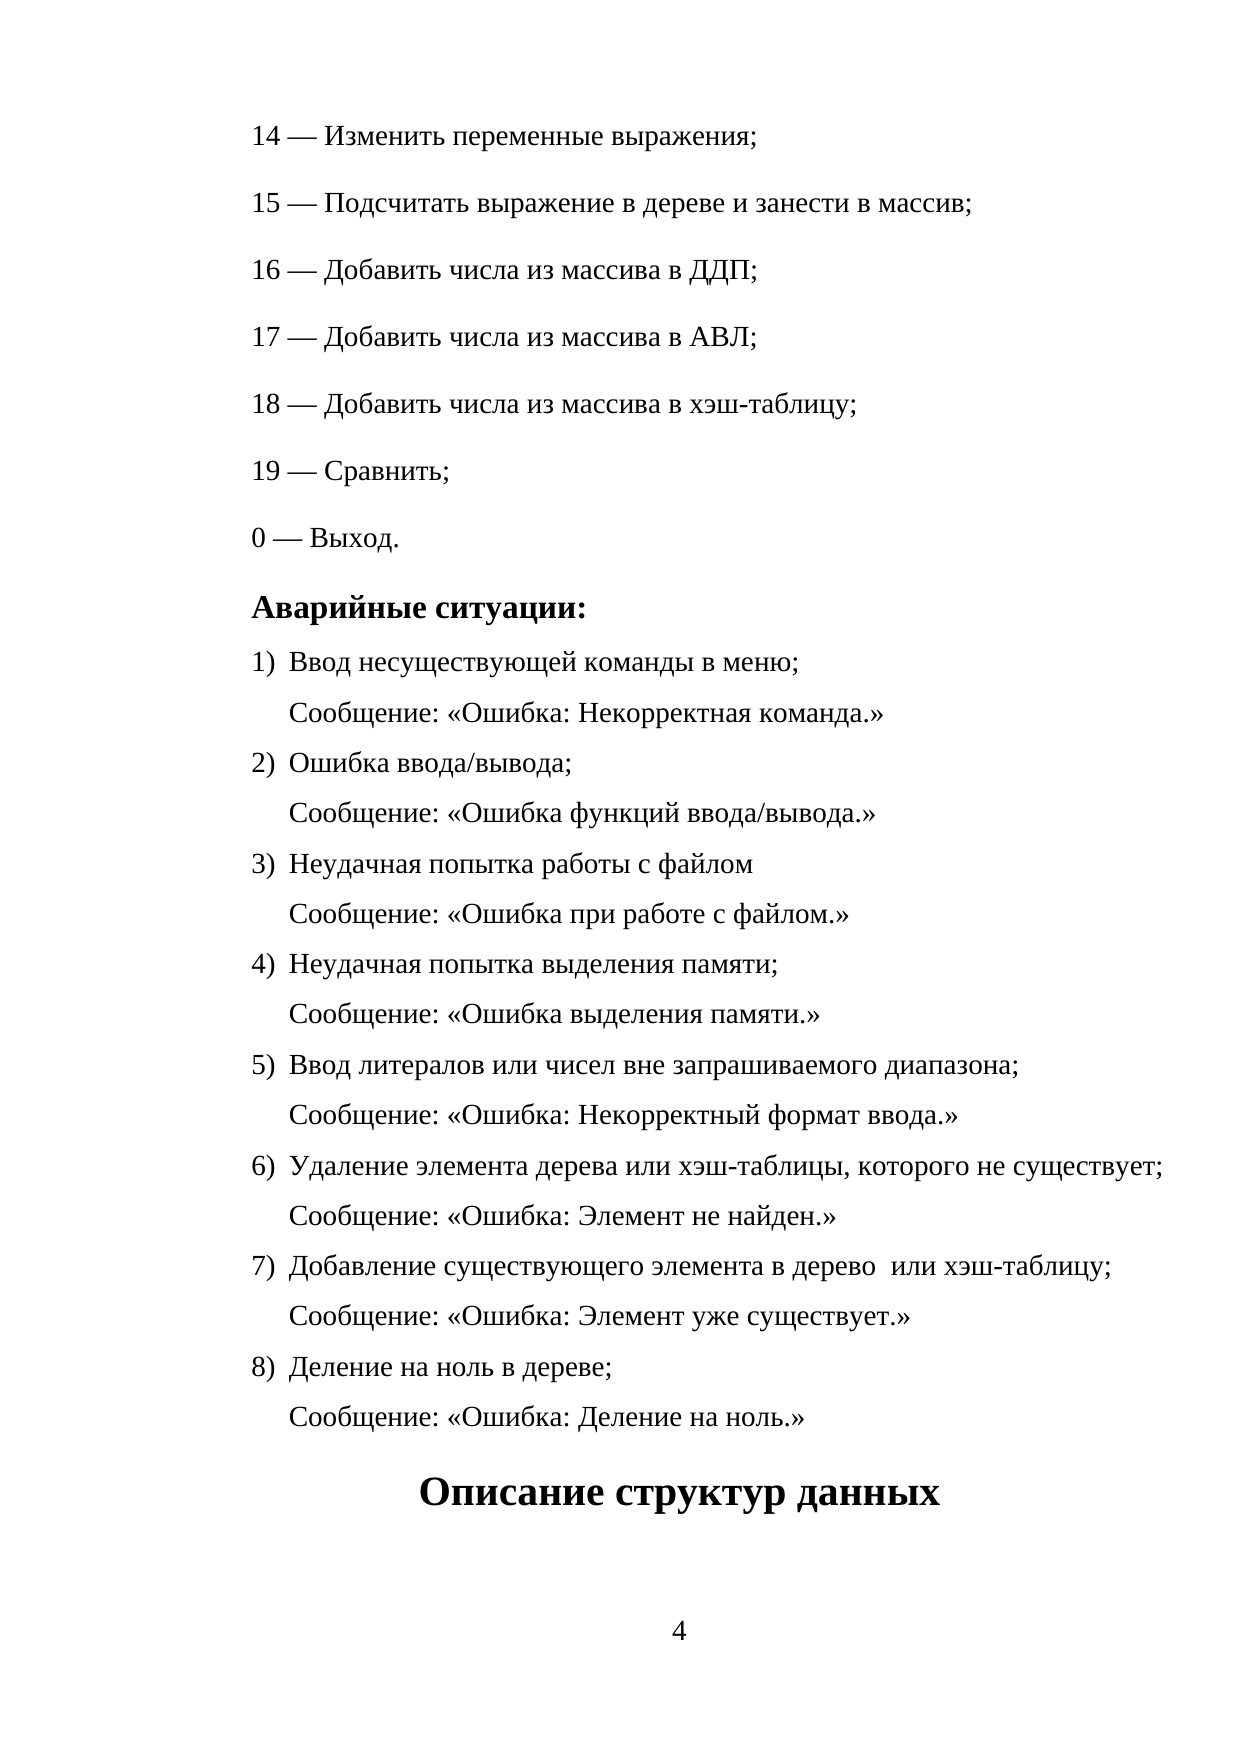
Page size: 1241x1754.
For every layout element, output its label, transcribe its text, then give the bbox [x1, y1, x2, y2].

list Ввод несуществующей команды в меню; [251, 644, 1181, 678]
list Сообщение: «Ошибка функций ввода/вывода.» [251, 795, 1181, 829]
list Сообщение: «Ошибка: Некорректный формат ввода.» [251, 1097, 1181, 1131]
list Неудачная попытка выделения памяти; [251, 946, 1181, 980]
list Деление на ноль в дереве; [251, 1349, 1181, 1382]
list Сообщение: «Ошибка: Некорректная команда.» [251, 695, 1181, 728]
text 0 — Выход. [177, 520, 1181, 553]
list Ошибка ввода/вывода; [251, 745, 1181, 779]
text 15 — Подсчитать выражение в дереве и занести в массив; [177, 185, 1181, 219]
text 17 — Добавить числа из массива в АВЛ; [177, 319, 1181, 353]
text 18 — Добавить числа из массива в хэш-таблицу; [177, 386, 1181, 419]
subtitle Аварийные ситуации: [177, 587, 1181, 625]
text 19 — Сравнить; [177, 453, 1181, 487]
text 14 — Изменить переменные выражения; [177, 118, 1181, 152]
subtitle Описание структур данных [177, 1466, 1181, 1514]
list Удаление элемента дерева или хэш-таблицы, которого не существует; [251, 1148, 1181, 1181]
text 16 — Добавить числа из массива в ДДП; [177, 252, 1181, 286]
list Сообщение: «Ошибка: Элемент уже существует.» [251, 1298, 1181, 1332]
list Сообщение: «Ошибка: Деление на ноль.» [251, 1399, 1181, 1433]
list Добавление существующего элемента в дерево или хэш-таблицу; [251, 1248, 1181, 1282]
list Сообщение: «Ошибка выделения памяти.» [251, 997, 1181, 1030]
list Сообщение: «Ошибка при работе с файлом.» [251, 896, 1181, 929]
list Сообщение: «Ошибка: Элемент не найден.» [251, 1198, 1181, 1231]
list Неудачная попытка работы с файлом [251, 846, 1181, 879]
list Ввод литералов или чисел вне запрашиваемого диапазона; [251, 1047, 1181, 1081]
